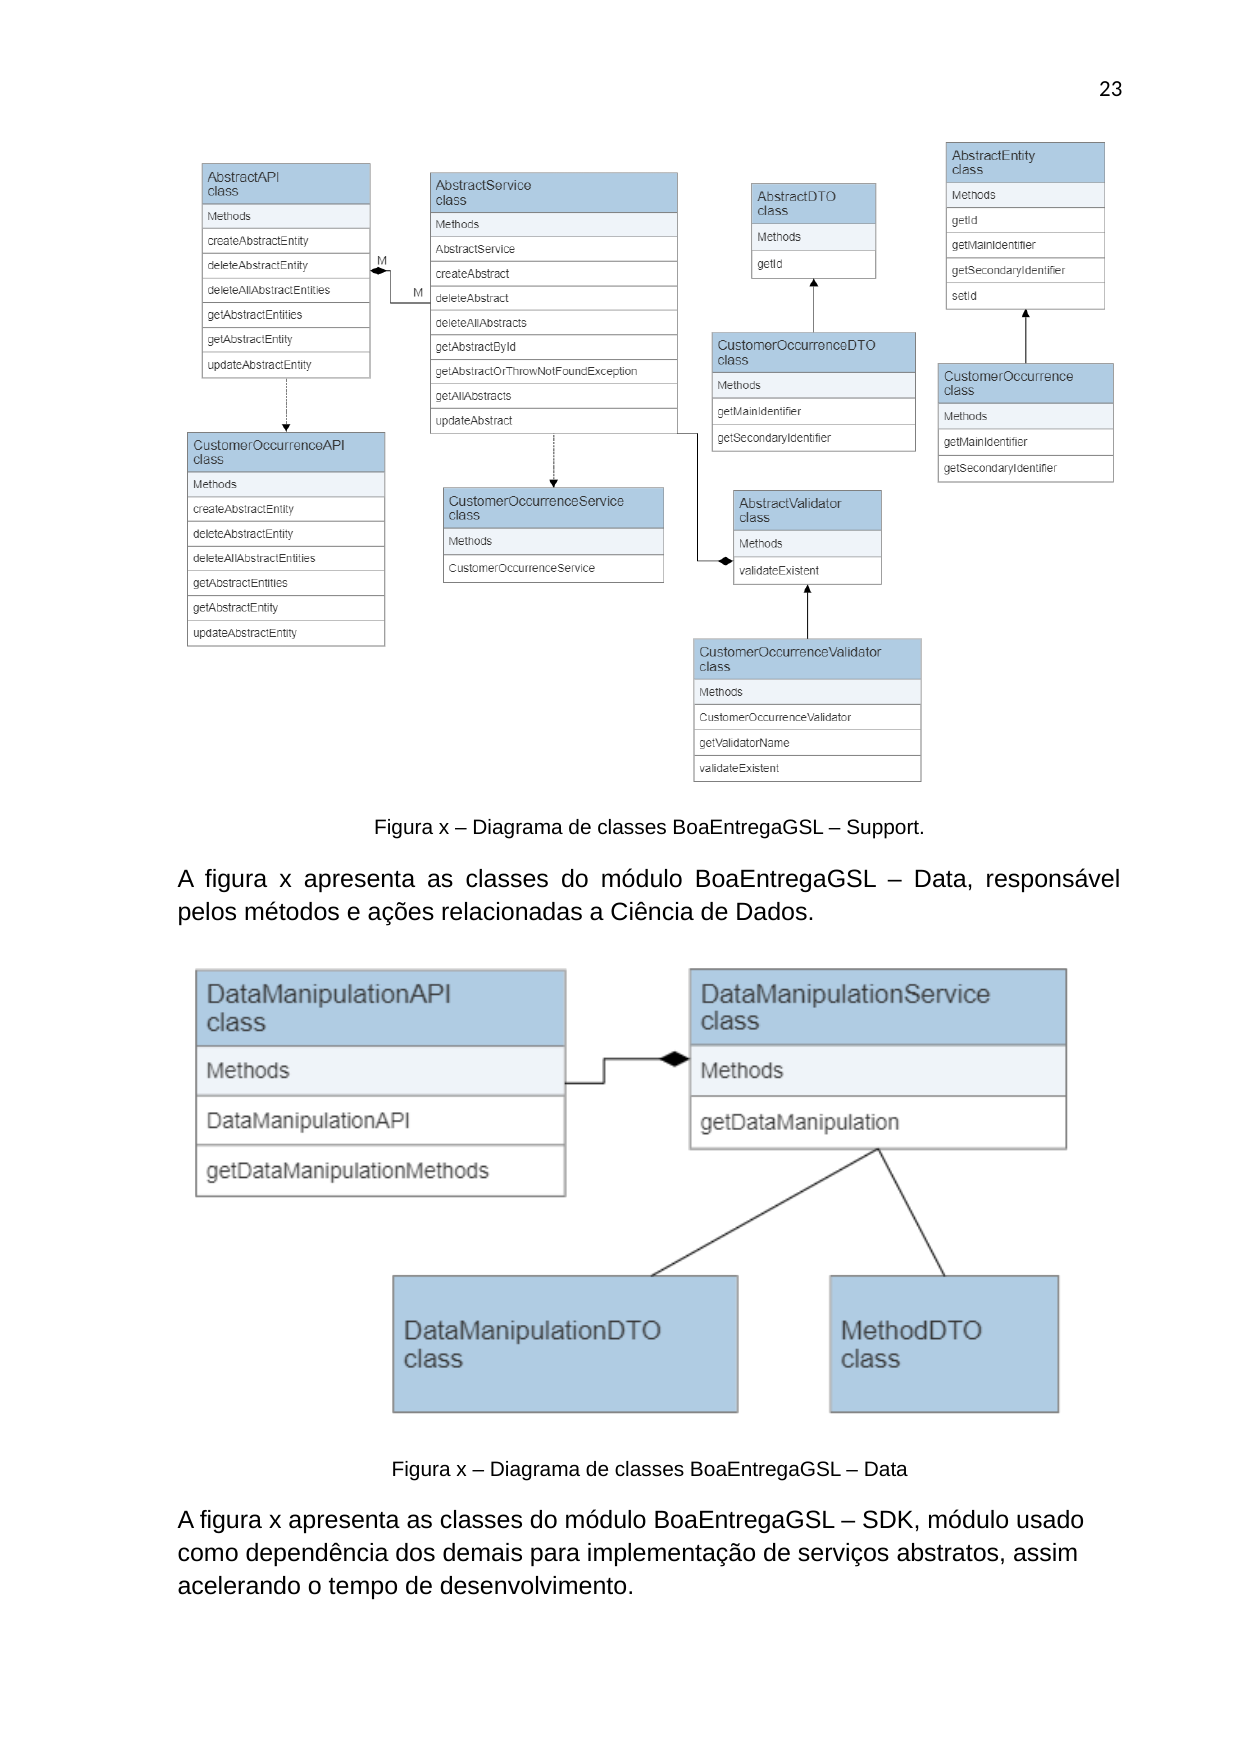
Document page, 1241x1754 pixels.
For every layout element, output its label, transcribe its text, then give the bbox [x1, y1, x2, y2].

text Figura x – Diagrama de classes BoaEntregaGSL – Support. [177, 133, 1122, 839]
text A figura x apresenta as classes do módulo BoaEntregaGSL – Data, responsável pelos métodos e ações relacionadas a Ciência de Dados. [177, 863, 1122, 925]
text Figura x – Diagrama de classes BoaEntregaGSL – Data [177, 1457, 1122, 1481]
text A figura x apresenta as classes do módulo BoaEntregaGSL – SDK, módulo usado como dependência dos demais para implementação de serviços abstratos, assim acelerando o tempo de desenvolvimento. [177, 1505, 1122, 1600]
